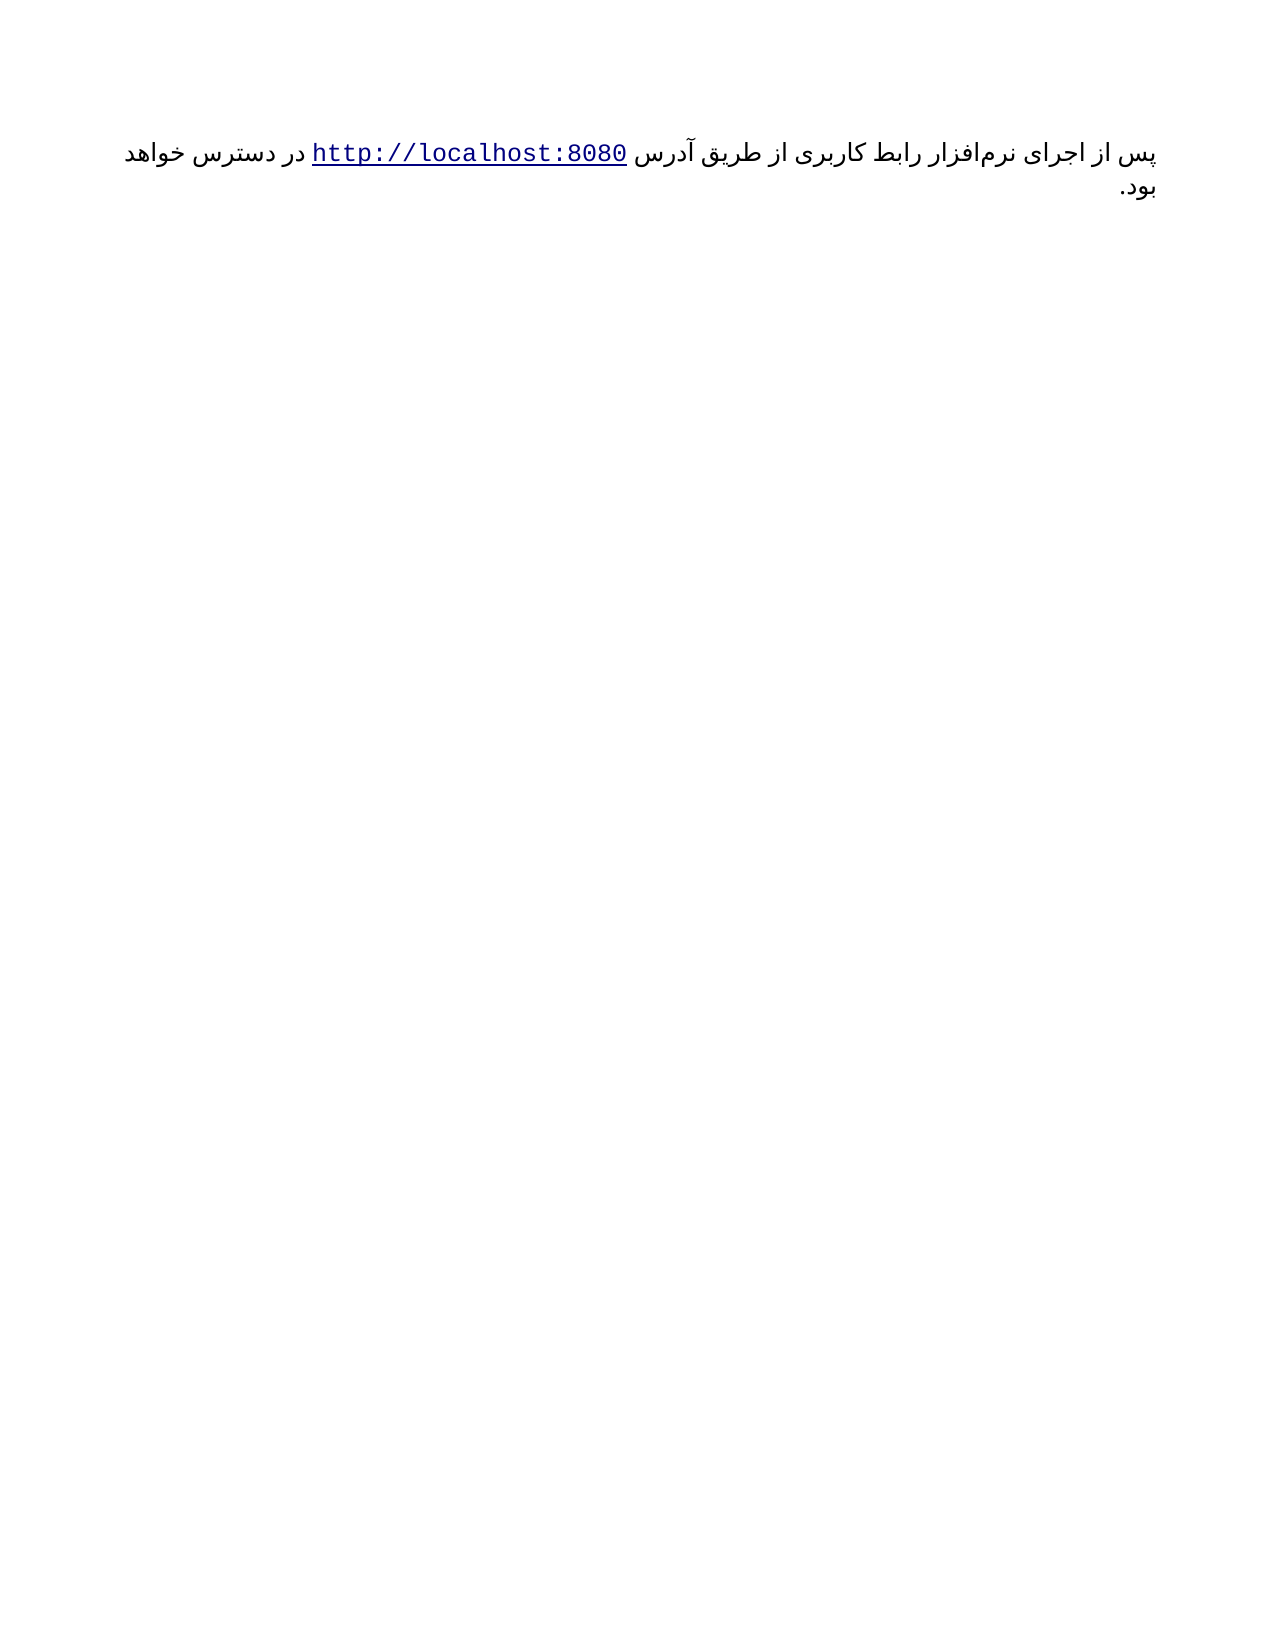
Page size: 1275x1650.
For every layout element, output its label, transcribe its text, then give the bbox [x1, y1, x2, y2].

text پس از اجرای نرم‌افزار رابط کاربری از طریق آدرس http://localhost:8080 در دسترس خواهد بود. [118, 139, 1157, 204]
